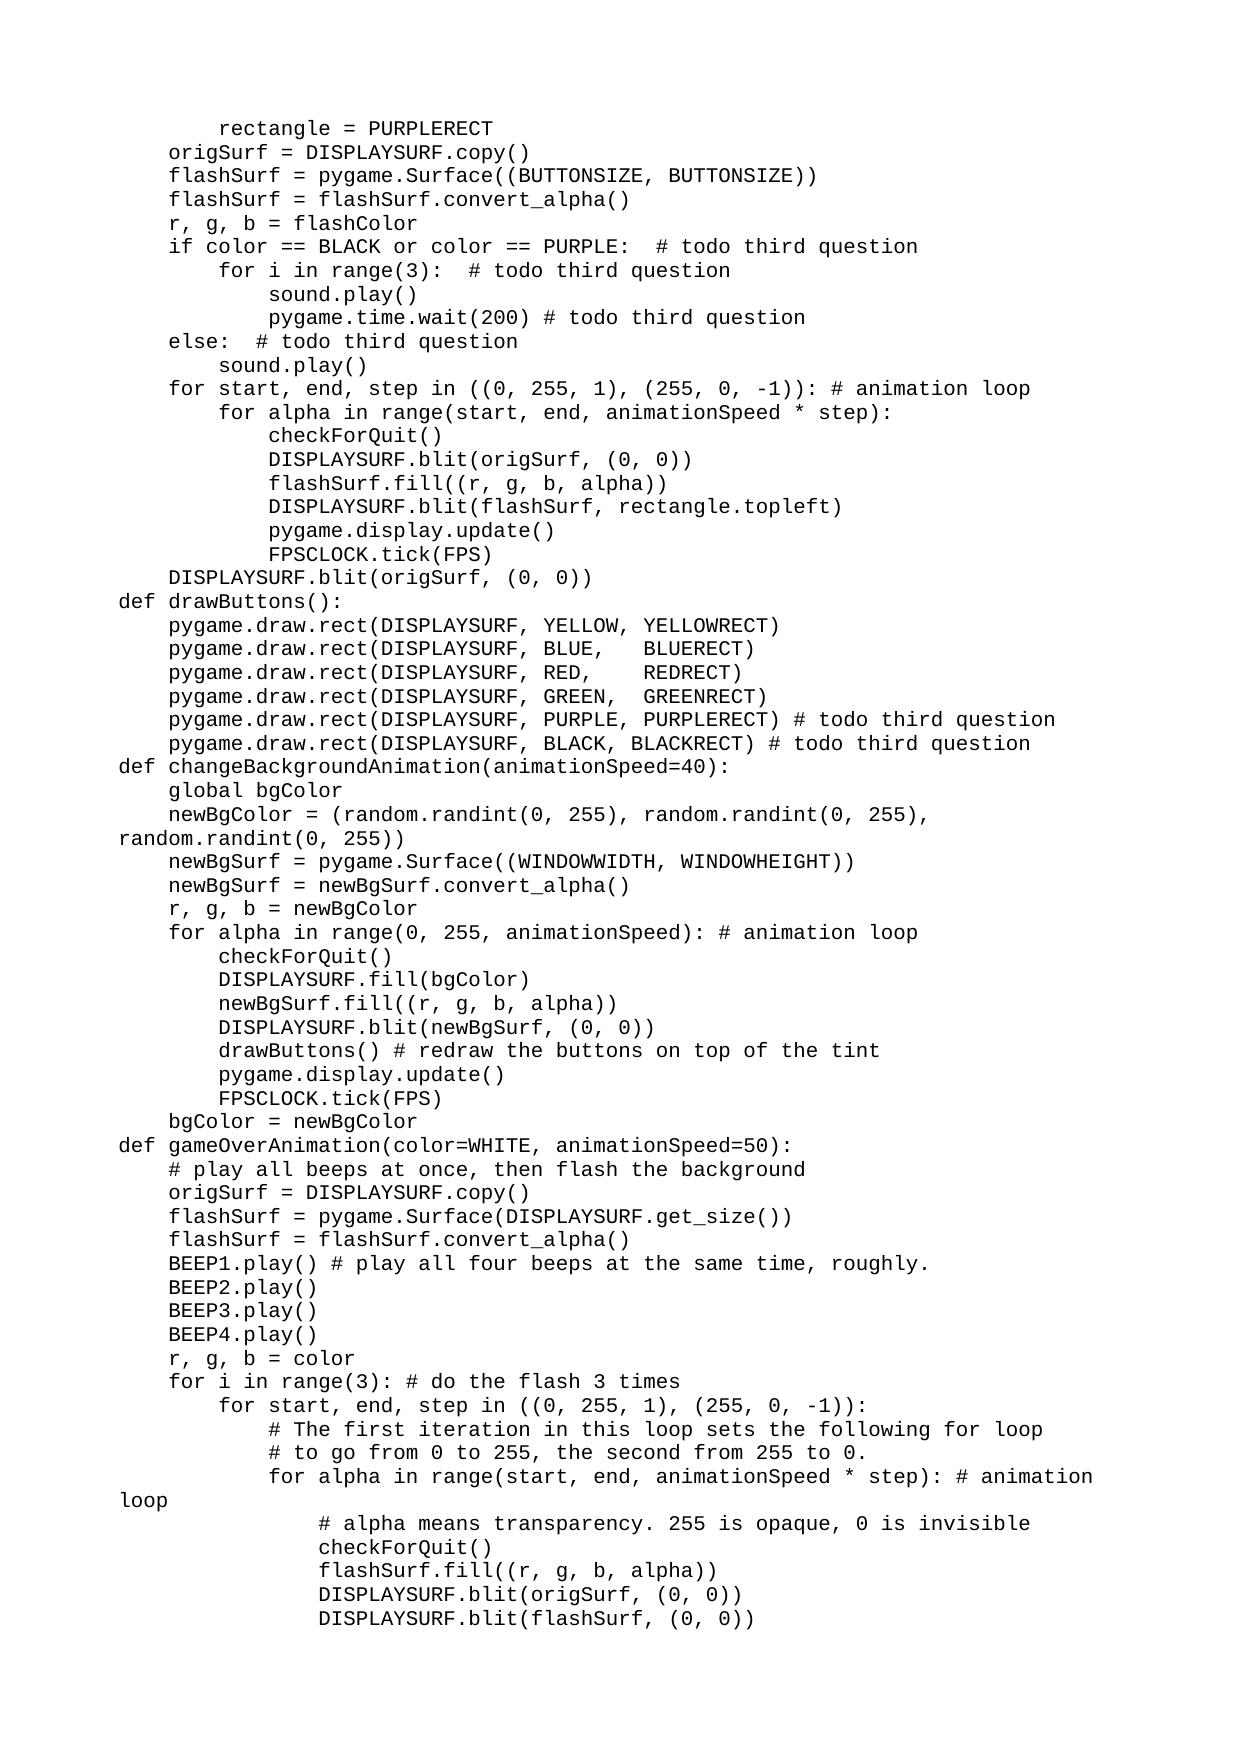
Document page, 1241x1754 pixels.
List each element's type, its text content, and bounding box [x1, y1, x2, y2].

text pygame.display.update() [118, 520, 1122, 544]
text pygame.time.wait(200) # todo third question [118, 307, 1122, 331]
text for start, end, step in ((0, 255, 1), (255, 0, -1)): [118, 1395, 1122, 1419]
text pygame.draw.rect(DISPLAYSURF, GREEN, GREENRECT) [118, 686, 1122, 709]
text bgColor = newBgColor [118, 1111, 1122, 1135]
text sound.play() [118, 284, 1122, 307]
text def changeBackgroundAnimation(animationSpeed=40): [118, 757, 1122, 780]
text DISPLAYSURF.blit(flashSurf, rectangle.topleft) [118, 496, 1122, 520]
text flashSurf.fill((r, g, b, alpha)) [118, 473, 1122, 496]
text newBgColor = (random.randint(0, 255), random.randint(0, 255), random.randint(0, 255)) [118, 804, 1122, 851]
text pygame.draw.rect(DISPLAYSURF, BLACK, BLACKRECT) # todo third question [118, 733, 1122, 757]
text DISPLAYSURF.fill(bgColor) [118, 969, 1122, 993]
text FPSCLOCK.tick(FPS) [118, 1088, 1122, 1111]
text checkForQuit() [118, 426, 1122, 449]
text pygame.draw.rect(DISPLAYSURF, YELLOW, YELLOWRECT) [118, 615, 1122, 638]
text flashSurf = flashSurf.convert_alpha() [118, 1229, 1122, 1253]
text FPSCLOCK.tick(FPS) [118, 544, 1122, 567]
text pygame.draw.rect(DISPLAYSURF, PURPLE, PURPLERECT) # todo third question [118, 709, 1122, 733]
text newBgSurf.fill((r, g, b, alpha)) [118, 993, 1122, 1017]
text BEEP2.play() [118, 1277, 1122, 1300]
text def drawButtons(): [118, 591, 1122, 615]
text checkForQuit() [118, 946, 1122, 969]
text # to go from 0 to 255, the second from 255 to 0. [118, 1442, 1122, 1466]
text else: # todo third question [118, 331, 1122, 354]
text BEEP3.play() [118, 1300, 1122, 1324]
text newBgSurf = newBgSurf.convert_alpha() [118, 875, 1122, 898]
text for alpha in range(start, end, animationSpeed * step): # animation loop [118, 1466, 1122, 1513]
text checkForQuit() [118, 1537, 1122, 1561]
text for i in range(3): # do the flash 3 times [118, 1371, 1122, 1395]
text flashSurf = pygame.Surface((BUTTONSIZE, BUTTONSIZE)) [118, 165, 1122, 189]
text if color == BLACK or color == PURPLE: # todo third question [118, 236, 1122, 260]
text # play all beeps at once, then flash the background [118, 1158, 1122, 1182]
text flashSurf = flashSurf.convert_alpha() [118, 189, 1122, 213]
text DISPLAYSURF.blit(origSurf, (0, 0)) [118, 449, 1122, 473]
text drawButtons() # redraw the buttons on top of the tint [118, 1040, 1122, 1064]
text for i in range(3): # todo third question [118, 260, 1122, 284]
text flashSurf = pygame.Surface(DISPLAYSURF.get_size()) [118, 1206, 1122, 1229]
text r, g, b = color [118, 1348, 1122, 1371]
text DISPLAYSURF.blit(flashSurf, (0, 0)) [118, 1608, 1122, 1631]
text flashSurf.fill((r, g, b, alpha)) [118, 1561, 1122, 1584]
text # The first iteration in this loop sets the following for loop [118, 1419, 1122, 1442]
text DISPLAYSURF.blit(origSurf, (0, 0)) [118, 1584, 1122, 1608]
text global bgColor [118, 780, 1122, 804]
text DISPLAYSURF.blit(newBgSurf, (0, 0)) [118, 1017, 1122, 1040]
text BEEP4.play() [118, 1324, 1122, 1348]
text def gameOverAnimation(color=WHITE, animationSpeed=50): [118, 1135, 1122, 1158]
text rectangle = PURPLERECT [118, 118, 1122, 142]
text # alpha means transparency. 255 is opaque, 0 is invisible [118, 1513, 1122, 1537]
text r, g, b = newBgColor [118, 898, 1122, 922]
text for alpha in range(0, 255, animationSpeed): # animation loop [118, 922, 1122, 946]
text BEEP1.play() # play all four beeps at the same time, roughly. [118, 1253, 1122, 1277]
text DISPLAYSURF.blit(origSurf, (0, 0)) [118, 567, 1122, 591]
text pygame.draw.rect(DISPLAYSURF, RED, REDRECT) [118, 662, 1122, 686]
text pygame.display.update() [118, 1064, 1122, 1088]
text pygame.draw.rect(DISPLAYSURF, BLUE, BLUERECT) [118, 638, 1122, 662]
text for start, end, step in ((0, 255, 1), (255, 0, -1)): # animation loop [118, 378, 1122, 402]
text origSurf = DISPLAYSURF.copy() [118, 1182, 1122, 1206]
text newBgSurf = pygame.Surface((WINDOWWIDTH, WINDOWHEIGHT)) [118, 851, 1122, 875]
text sound.play() [118, 354, 1122, 378]
text r, g, b = flashColor [118, 213, 1122, 236]
text for alpha in range(start, end, animationSpeed * step): [118, 402, 1122, 426]
text origSurf = DISPLAYSURF.copy() [118, 142, 1122, 165]
